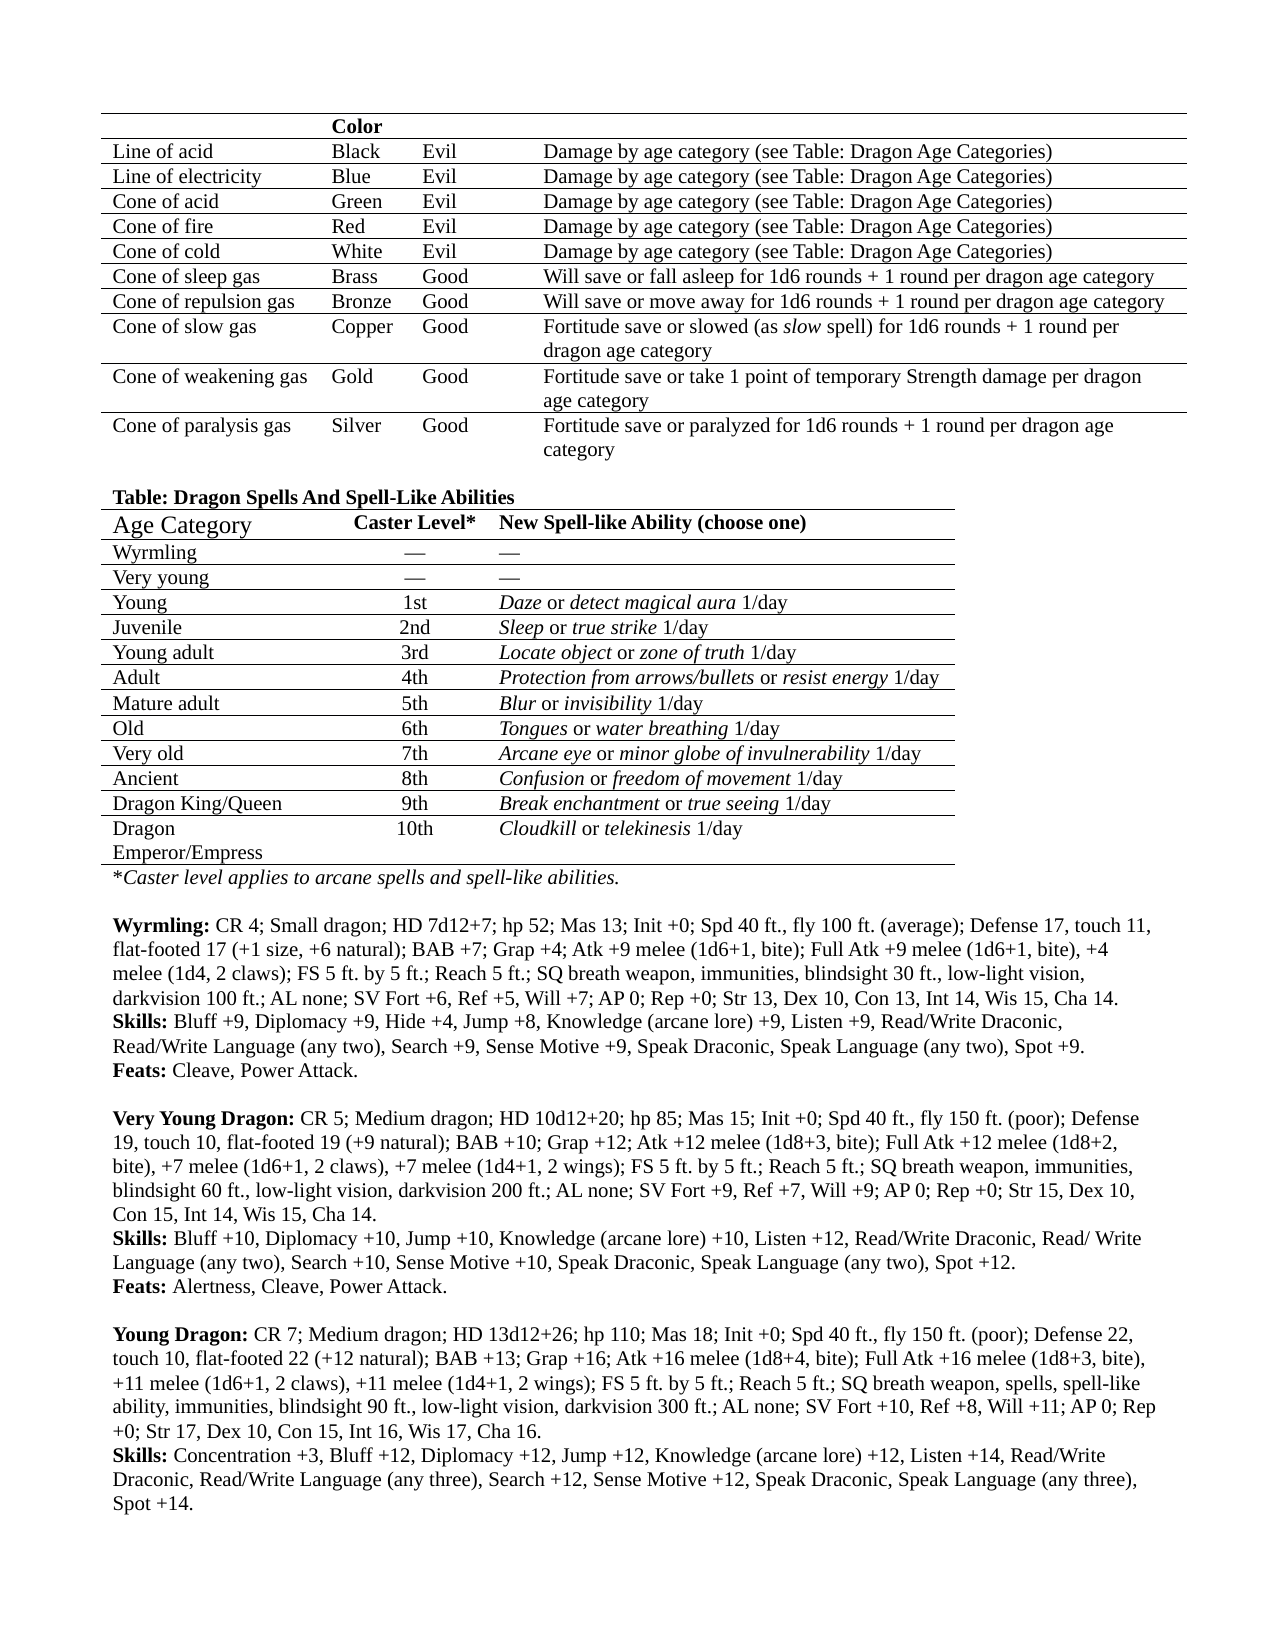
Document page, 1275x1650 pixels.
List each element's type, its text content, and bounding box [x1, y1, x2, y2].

table_cell Good [411, 364, 532, 412]
table_cell Will save or fall asleep for 1d6 rounds + 1 round per dragon age category [532, 264, 1187, 288]
table_cell Good [411, 413, 532, 461]
table_cell Cone of sleep gas [101, 264, 320, 288]
table_cell Good [411, 264, 532, 288]
table_cell Mature adult [101, 690, 342, 714]
table_cell 3rd [342, 640, 488, 664]
table_cell — [488, 565, 954, 589]
table_cell — [342, 565, 488, 589]
table_cell Evil [411, 189, 532, 213]
table_cell Age Category [101, 510, 342, 539]
table_cell Cone of slow gas [101, 314, 320, 362]
table_cell Blue [320, 164, 411, 188]
table_header Table: Dragon Spells And Spell-Like Abilities [101, 485, 954, 509]
table_cell Damage by age category (see Table: Dragon Age Categories) [532, 214, 1187, 238]
table_cell Arcane eye or minor globe of invulnerability 1/day [488, 741, 954, 765]
table_cell Old [101, 716, 342, 739]
table_cell Evil [411, 239, 532, 263]
table_cell Dragon Emperor/Empress [101, 816, 342, 864]
table_cell Tongues or water breathing 1/day [488, 716, 954, 739]
table_cell — [342, 540, 488, 564]
text Skills: Concentration +3, Bluff +12, Diplomacy +12, Jump +12, Knowledge (arcane lore) +12, Listen +14, Read/Write Draconic, Read/Write Language (any three), Search +12, Sense Motive +12, Speak Draconic, Speak Language (any three), Spot +14. [112, 1443, 1162, 1515]
text Feats: Cleave, Power Attack. [112, 1058, 1162, 1082]
text Skills: Bluff +9, Diplomacy +9, Hide +4, Jump +8, Knowledge (arcane lore) +9, Listen +9, Read/Write Draconic, Read/Write Language (any two), Search +9, Sense Motive +9, Speak Draconic, Speak Language (any two), Spot +9. [112, 1009, 1162, 1058]
table_cell Sleep or true strike 1/day [488, 615, 954, 639]
table_cell Color [320, 114, 411, 138]
table_cell 1st [342, 590, 488, 614]
table_cell Confusion or freedom of movement 1/day [488, 766, 954, 790]
table_cell Adult [101, 665, 342, 689]
text Skills: Bluff +10, Diplomacy +10, Jump +10, Knowledge (arcane lore) +10, Listen +12, Read/Write Draconic, Read/ Write Language (any two), Search +10, Sense Motive +10, Speak Draconic, Speak Language (any two), Spot +12. [112, 1226, 1162, 1274]
table_cell Dragon King/Queen [101, 791, 342, 815]
table_cell Damage by age category (see Table: Dragon Age Categories) [532, 164, 1187, 188]
table_cell Evil [411, 214, 532, 238]
table_cell Cone of acid [101, 189, 320, 213]
table_cell Wyrmling [101, 540, 342, 564]
table_cell [411, 114, 532, 138]
table_cell Daze or detect magical aura 1/day [488, 590, 954, 614]
table_cell Young [101, 590, 342, 614]
table_cell Cone of repulsion gas [101, 289, 320, 313]
table_cell Very young [101, 565, 342, 589]
text Young Dragon: CR 7; Medium dragon; HD 13d12+26; hp 110; Mas 18; Init +0; Spd 40 ft., fly 150 ft. (poor); Defense 22, touch 10, flat-footed 22 (+12 natural); BAB +13; Grap +16; Atk +16 melee (1d8+4, bite); Full Atk +16 melee (1d8+3, bite), +11 melee (1d6+1, 2 claws), +11 melee (1d4+1, 2 wings); FS 5 ft. by 5 ft.; Reach 5 ft.; SQ breath weapon, spells, spell-like ability, immunities, blindsight 90 ft., low-light vision, darkvision 300 ft.; AL none; SV Fort +10, Ref +8, Will +11; AP 0; Rep +0; Str 17, Dex 10, Con 15, Int 16, Wis 17, Cha 16. [112, 1322, 1162, 1443]
table_cell Cone of fire [101, 214, 320, 238]
table_cell 10th [342, 816, 488, 864]
table_cell Damage by age category (see Table: Dragon Age Categories) [532, 139, 1187, 163]
table_cell Blur or invisibility 1/day [488, 690, 954, 714]
table_cell — [488, 540, 954, 564]
table_cell Protection from arrows/bullets or resist energy 1/day [488, 665, 954, 689]
table_cell 9th [342, 791, 488, 815]
table_cell Fortitude save or paralyzed for 1d6 rounds + 1 round per dragon age category [532, 413, 1187, 461]
text Very Young Dragon: CR 5; Medium dragon; HD 10d12+20; hp 85; Mas 15; Init +0; Spd 40 ft., fly 150 ft. (poor); Defense 19, touch 10, flat-footed 19 (+9 natural); BAB +10; Grap +12; Atk +12 melee (1d8+3, bite); Full Atk +12 melee (1d8+2, bite), +7 melee (1d6+1, 2 claws), +7 melee (1d4+1, 2 wings); FS 5 ft. by 5 ft.; Reach 5 ft.; SQ breath weapon, immunities, blindsight 60 ft., low-light vision, darkvision 200 ft.; AL none; SV Fort +9, Ref +7, Will +9; AP 0; Rep +0; Str 15, Dex 10, Con 15, Int 14, Wis 15, Cha 14. [112, 1106, 1162, 1226]
table_cell Fortitude save or slowed (as slow spell) for 1d6 rounds + 1 round per dragon age category [532, 314, 1187, 362]
table_cell Damage by age category (see Table: Dragon Age Categories) [532, 189, 1187, 213]
table_cell Red [320, 214, 411, 238]
table_cell 4th [342, 665, 488, 689]
table_cell Very old [101, 741, 342, 765]
table_cell Good [411, 314, 532, 362]
table_cell Young adult [101, 640, 342, 664]
table_cell Cloudkill or telekinesis 1/day [488, 816, 954, 864]
table_cell Juvenile [101, 615, 342, 639]
table_cell 2nd [342, 615, 488, 639]
table_cell Will save or move away for 1d6 rounds + 1 round per dragon age category [532, 289, 1187, 313]
text Wyrmling: CR 4; Small dragon; HD 7d12+7; hp 52; Mas 13; Init +0; Spd 40 ft., fly 100 ft. (average); Defense 17, touch 11, flat-footed 17 (+1 size, +6 natural); BAB +7; Grap +4; Atk +9 melee (1d6+1, bite); Full Atk +9 melee (1d6+1, bite), +4 melee (1d4, 2 claws); FS 5 ft. by 5 ft.; Reach 5 ft.; SQ breath weapon, immunities, blindsight 30 ft., low-light vision, darkvision 100 ft.; AL none; SV Fort +6, Ref +5, Will +7; AP 0; Rep +0; Str 13, Dex 10, Con 13, Int 14, Wis 15, Cha 14. [112, 913, 1162, 1009]
text Feats: Alertness, Cleave, Power Attack. [112, 1274, 1162, 1298]
table_cell Copper [320, 314, 411, 362]
table_cell White [320, 239, 411, 263]
table_cell Good [411, 289, 532, 313]
table_cell 7th [342, 741, 488, 765]
table_cell Black [320, 139, 411, 163]
table_cell Evil [411, 164, 532, 188]
table_cell Bronze [320, 289, 411, 313]
table_cell Line of electricity [101, 164, 320, 188]
table_cell Line of acid [101, 139, 320, 163]
table_cell 8th [342, 766, 488, 790]
table_cell Evil [411, 139, 532, 163]
table_cell *Caster level applies to arcane spells and spell-like abilities. [101, 865, 954, 889]
table_cell [101, 114, 320, 138]
table_cell Cone of cold [101, 239, 320, 263]
table_cell Green [320, 189, 411, 213]
table_cell Cone of weakening gas [101, 364, 320, 412]
table_cell [532, 114, 1187, 138]
table_cell New Spell-like Ability (choose one) [488, 510, 954, 539]
table_cell Brass [320, 264, 411, 288]
table_cell 6th [342, 716, 488, 739]
table_cell Gold [320, 364, 411, 412]
table_cell 5th [342, 690, 488, 714]
table_cell Cone of paralysis gas [101, 413, 320, 461]
table_cell Caster Level* [342, 510, 488, 539]
table_cell Ancient [101, 766, 342, 790]
table_cell Break enchantment or true seeing 1/day [488, 791, 954, 815]
table_cell Silver [320, 413, 411, 461]
table_cell Damage by age category (see Table: Dragon Age Categories) [532, 239, 1187, 263]
table_cell Locate object or zone of truth 1/day [488, 640, 954, 664]
table_cell Fortitude save or take 1 point of temporary Strength damage per dragon age category [532, 364, 1187, 412]
